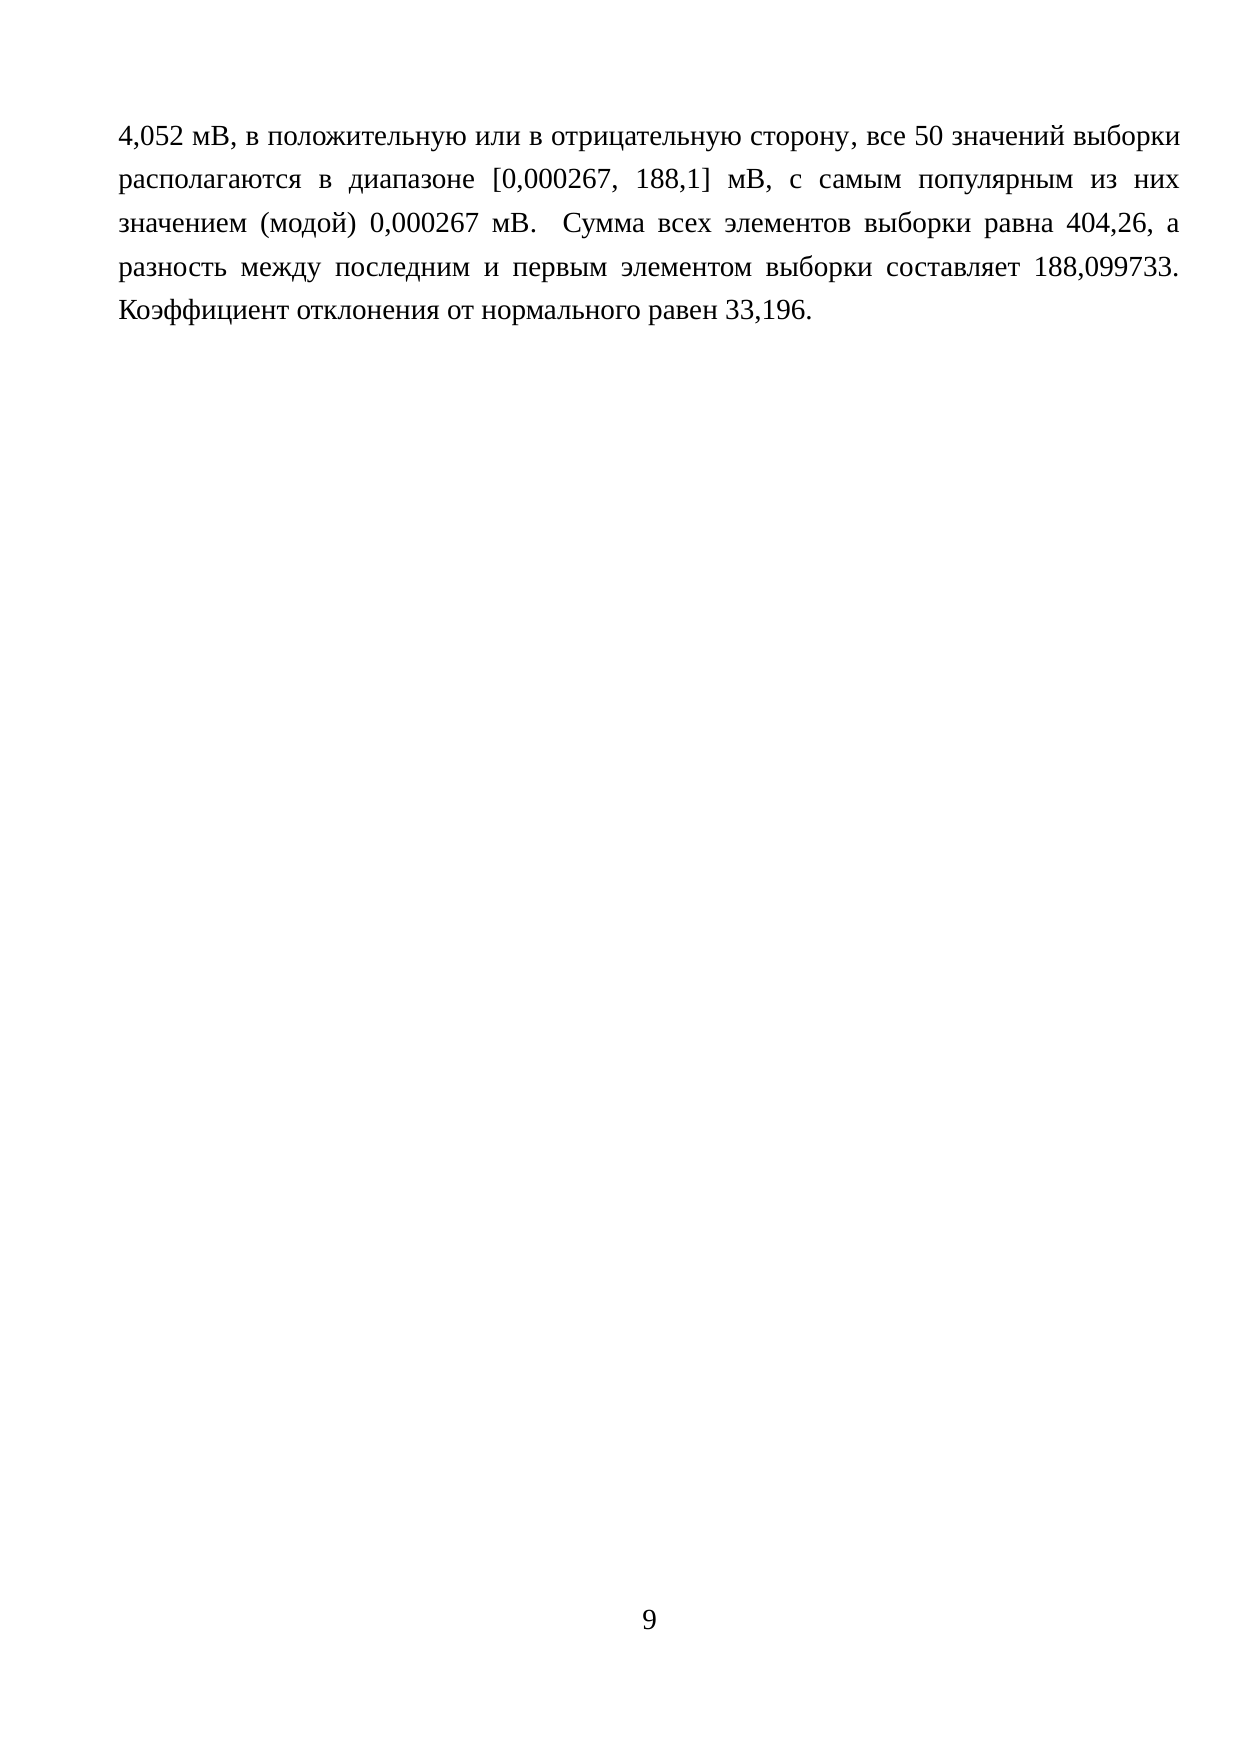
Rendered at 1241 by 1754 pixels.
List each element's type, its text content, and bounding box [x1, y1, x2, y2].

text 4,052 мВ, в положительную или в отрицательную сторону, все 50 значений выборки располагаются в диапазоне [0,000267, 188,1] мВ, с самым популярным из них значением (модой) 0,000267 мВ. Сумма всех элементов выборки равна 404,26, а разность между последним и первым элементом выборки составляет 188,099733. Коэффициент отклонения от нормального равен 33,196. [118, 118, 1181, 326]
